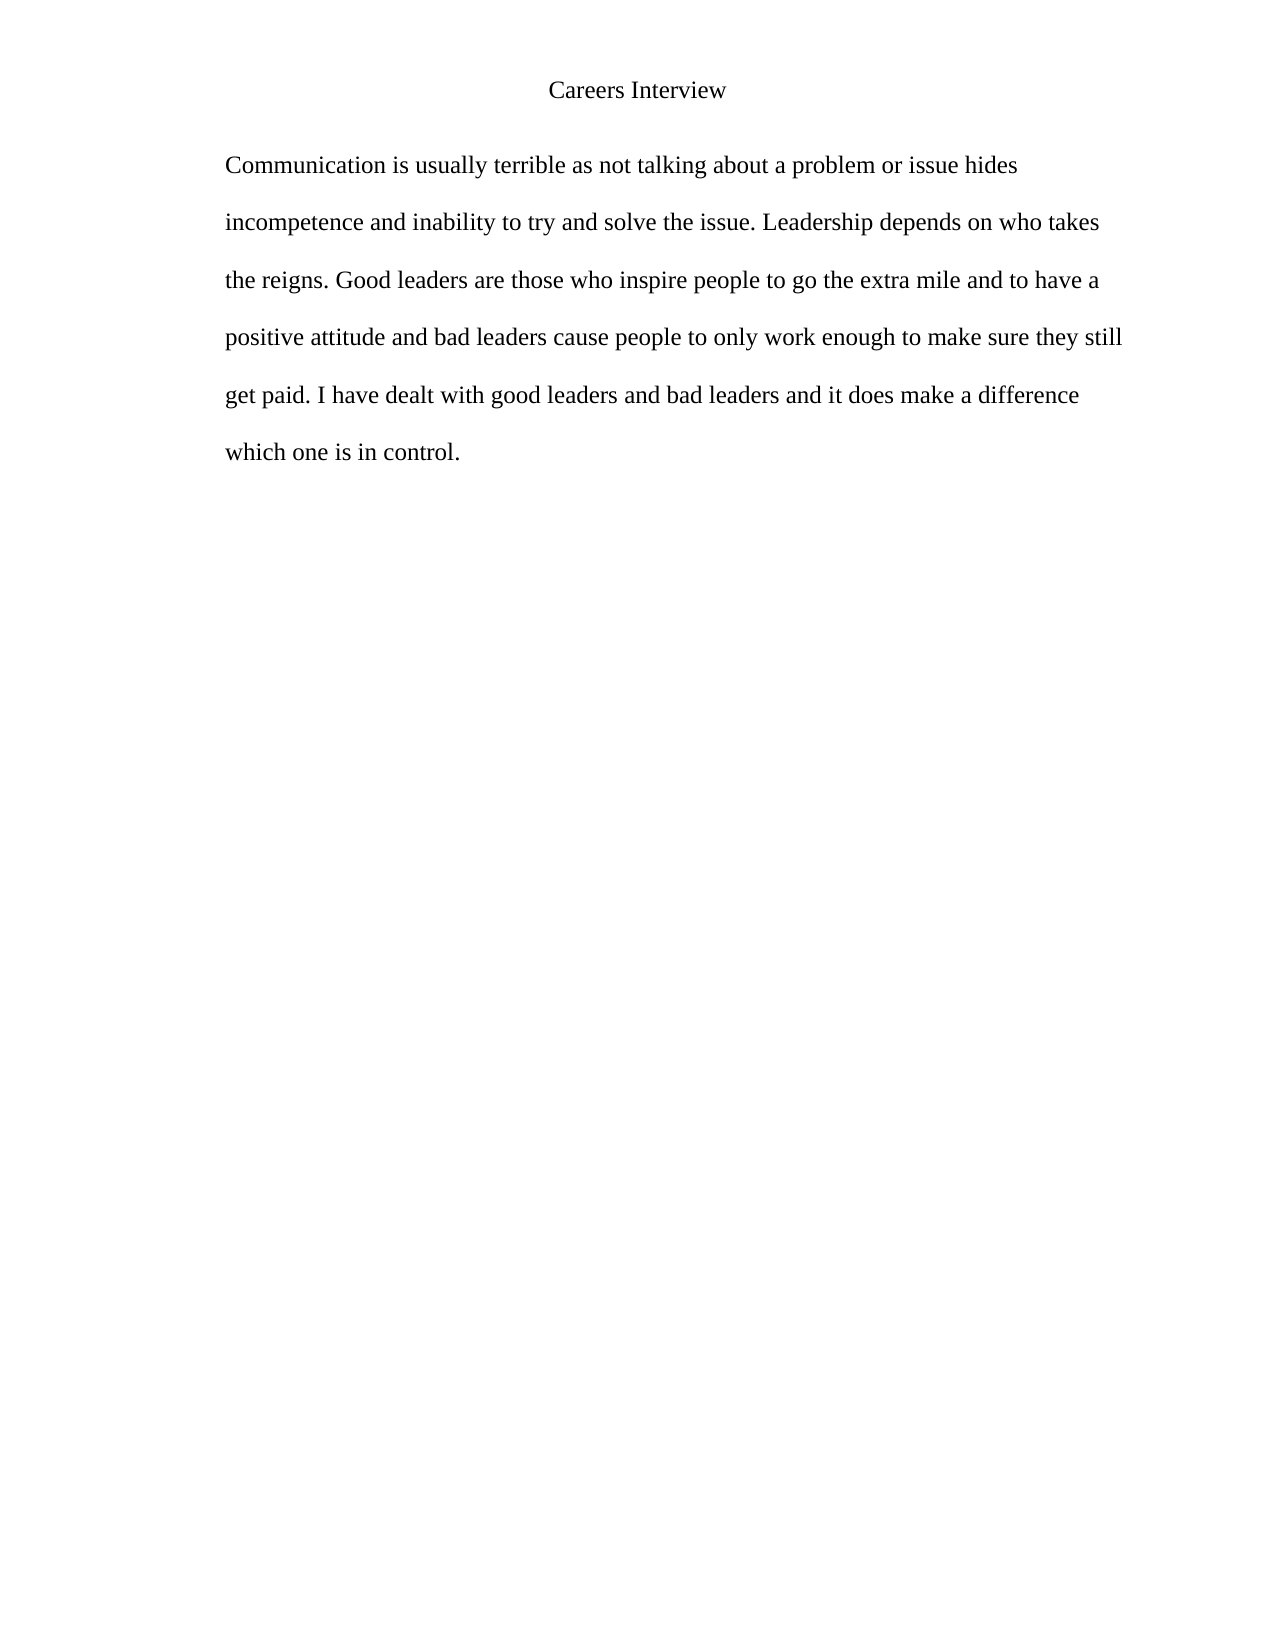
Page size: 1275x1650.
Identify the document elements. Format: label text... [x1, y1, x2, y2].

list Communication is usually terrible as not talking about a problem or issue hides incompetence and inability to try and solve the issue. Leadership depends on who takes the reigns. Good leaders are those who inspire people to go the extra mile and to have a positive attitude and bad leaders cause people to only work enough to make sure they still get paid. I have dealt with good leaders and bad leaders and it does make a difference which one is in control. [187, 150, 1125, 466]
